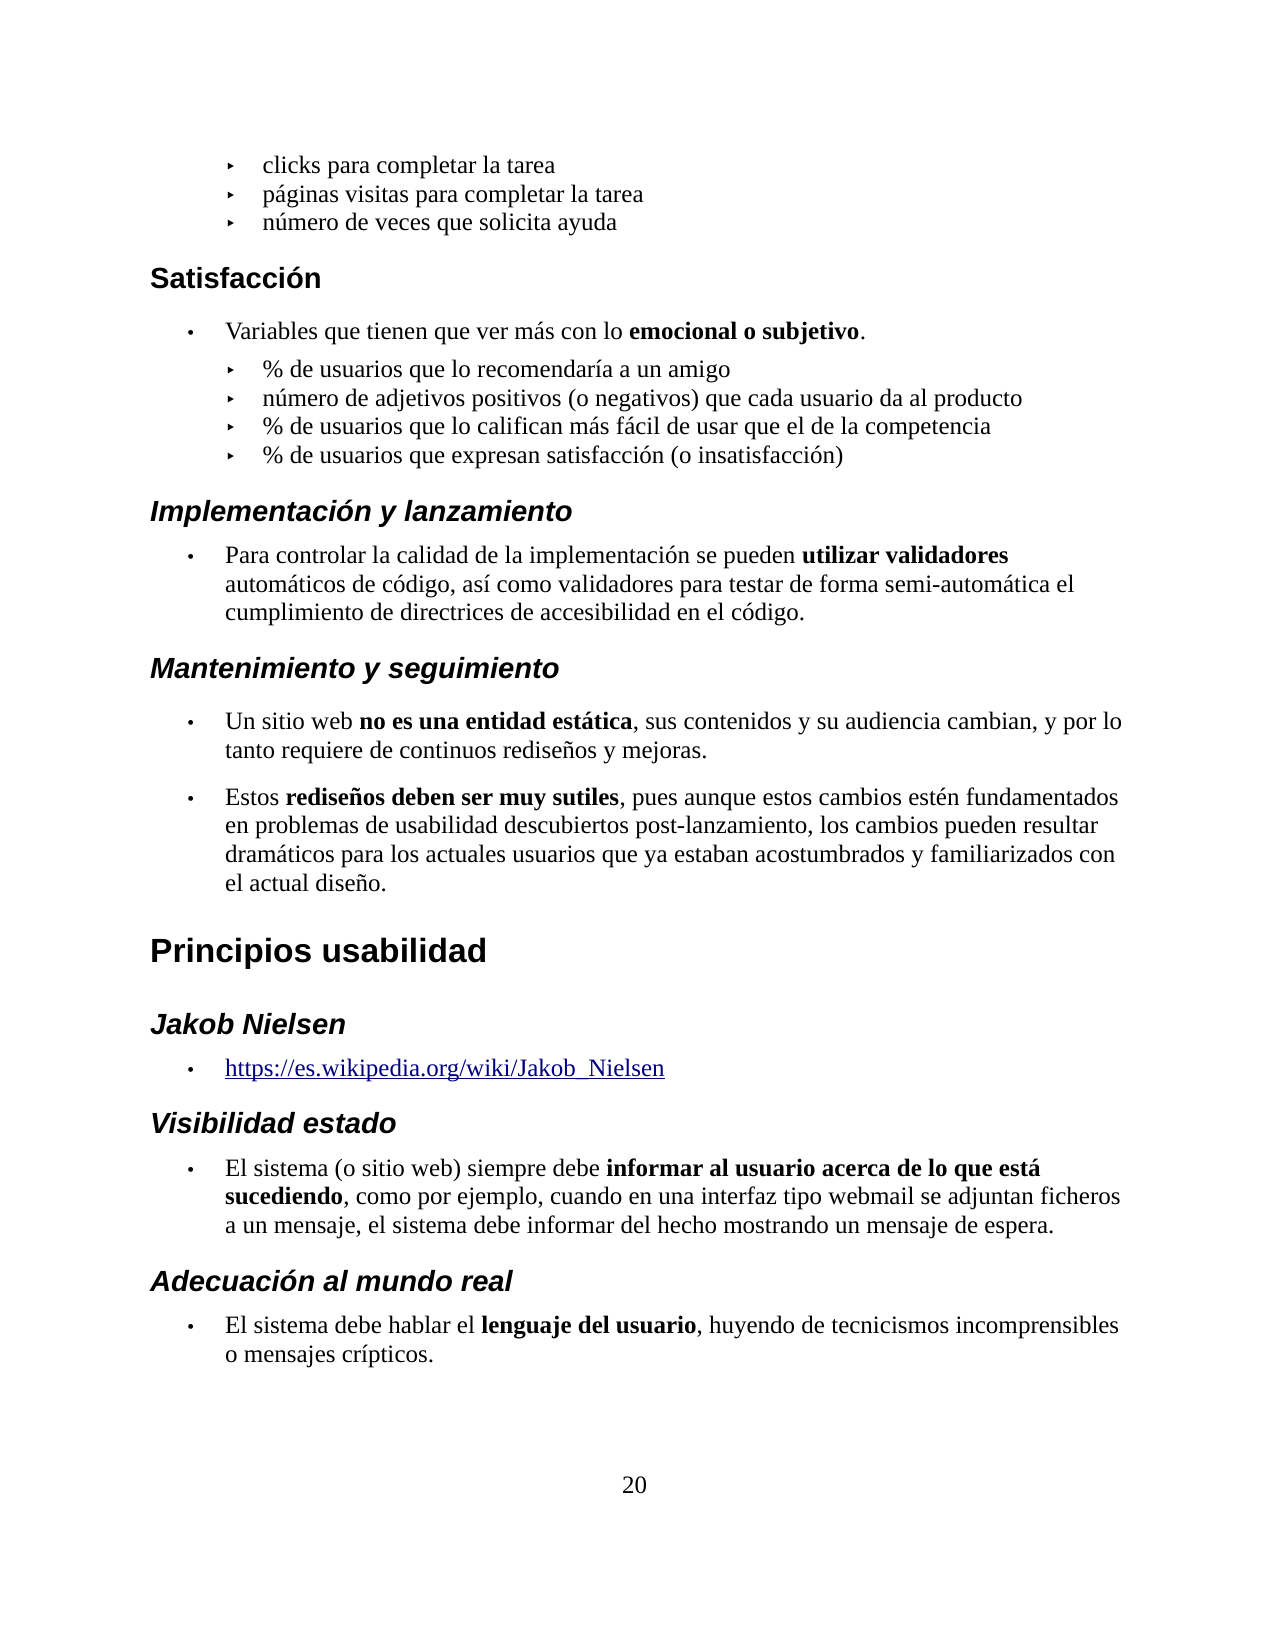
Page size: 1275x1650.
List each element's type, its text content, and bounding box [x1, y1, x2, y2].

list % de usuarios que lo califican más fácil de usar que el de la competencia [225, 411, 1125, 440]
subtitle Mantenimiento y seguimiento [150, 651, 1125, 685]
list Para controlar la calidad de la implementación se pueden utilizar validadores automáticos de código, así como validadores para testar de forma semi-automática el cumplimiento de directrices de accesibilidad en el código. [187, 540, 1125, 626]
subtitle Adecuación al mundo real [150, 1264, 1125, 1297]
subtitle Implementación y lanzamiento [150, 494, 1125, 527]
list número de adjetivos positivos (o negativos) que cada usuario da al producto [225, 383, 1125, 411]
list Un sitio web no es una entidad estática, sus contenidos y su audiencia cambian, y por lo tanto requiere de continuos rediseños y mejoras. [187, 706, 1125, 764]
list clicks para completar la tarea [225, 150, 1125, 179]
list % de usuarios que lo recomendaría a un amigo [225, 354, 1125, 383]
list Estos rediseños deben ser muy sutiles, pues aunque estos cambios estén fundamentados en problemas de usabilidad descubiertos post-lanzamiento, los cambios pueden resultar dramáticos para los actuales usuarios que ya estaban acostumbrados y familiarizados con el actual diseño. [187, 782, 1125, 897]
list % de usuarios que expresan satisfacción (o insatisfacción) [225, 440, 1125, 469]
list Variables que tienen que ver más con lo emocional o subjetivo. [187, 316, 1125, 345]
subtitle Principios usabilidad [150, 931, 1125, 969]
subtitle Satisfacción [150, 261, 1125, 295]
list El sistema (o sitio web) siempre debe informar al usuario acerca de lo que está sucediendo, como por ejemplo, cuando en una interfaz tipo webmail se adjuntan ficheros a un mensaje, el sistema debe informar del hecho mostrando un mensaje de espera. [187, 1153, 1125, 1239]
subtitle Visibilidad estado [150, 1107, 1125, 1140]
list https://es.wikipedia.org/wiki/Jakob_Nielsen [187, 1053, 1125, 1082]
list número de veces que solicita ayuda [225, 207, 1125, 236]
subtitle Jakob Nielsen [150, 1007, 1125, 1040]
list El sistema debe hablar el lenguaje del usuario, huyendo de tecnicismos incomprensibles o mensajes crípticos. [187, 1310, 1125, 1367]
list páginas visitas para completar la tarea [225, 179, 1125, 207]
